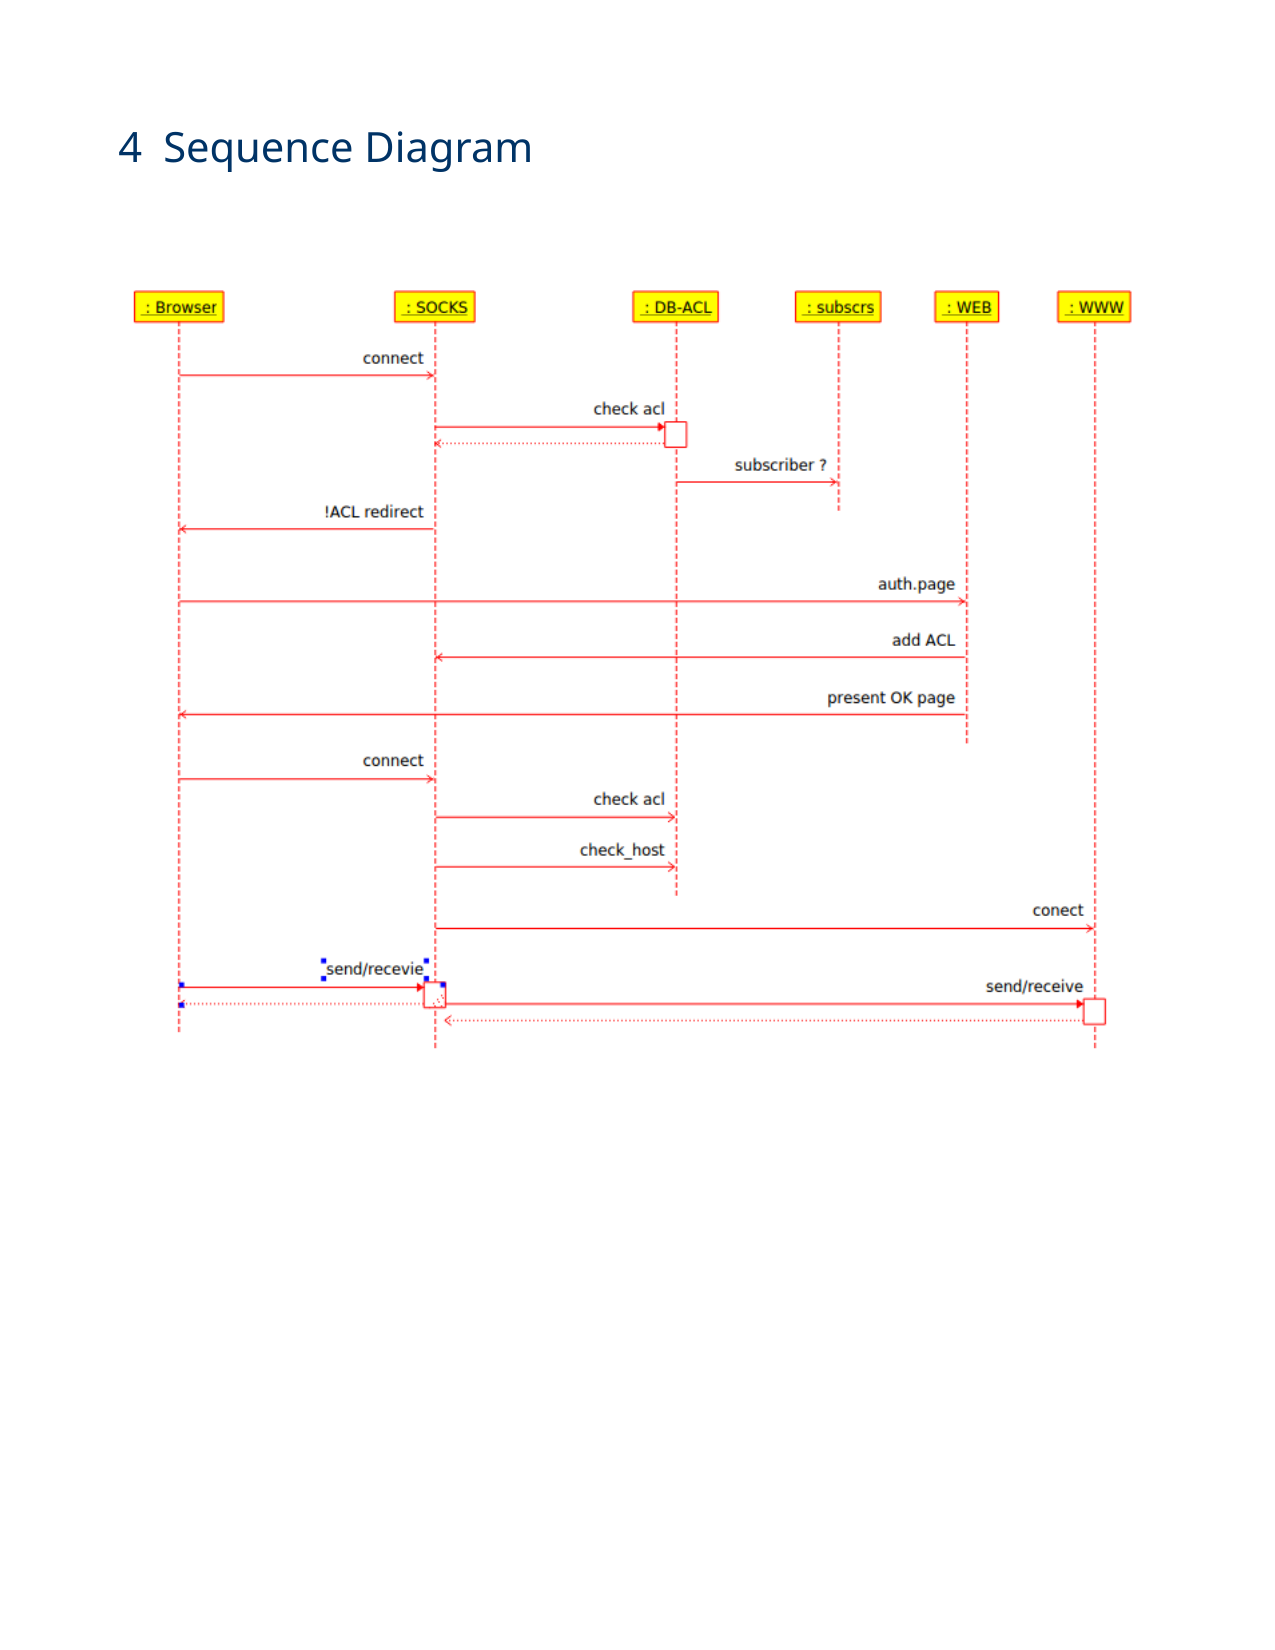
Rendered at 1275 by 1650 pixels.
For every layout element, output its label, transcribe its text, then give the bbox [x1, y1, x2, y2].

subtitle Sequence Diagram [118, 118, 1157, 175]
picture [118, 273, 1157, 1063]
